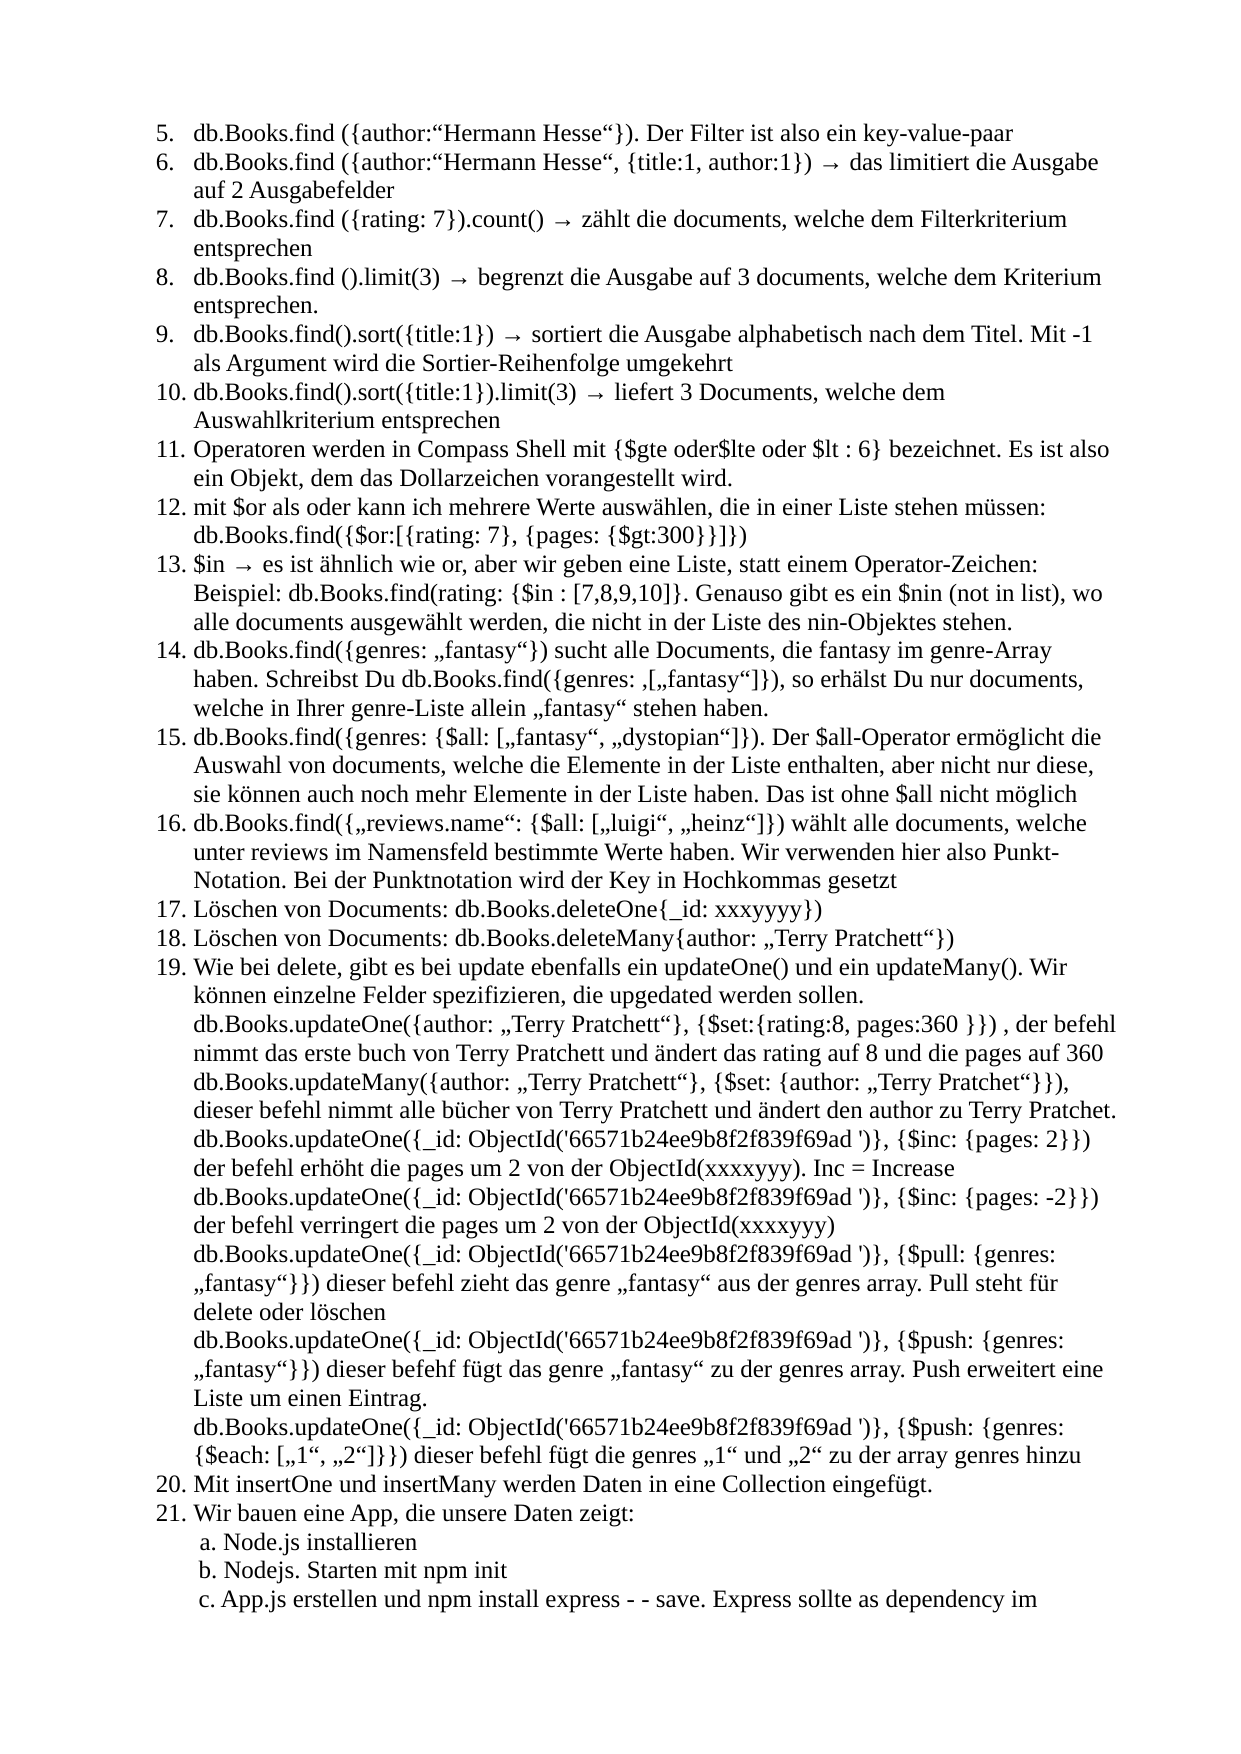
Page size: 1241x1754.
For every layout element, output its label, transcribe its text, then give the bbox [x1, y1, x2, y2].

list Mit insertOne und insertMany werden Daten in eine Collection eingefügt. [156, 1469, 1122, 1498]
list db.Books.find().sort({title:1}) → sortiert die Ausgabe alphabetisch nach dem Titel. Mit -1 als Argument wird die Sortier-Reihenfolge umgekehrt [156, 319, 1122, 377]
list Wir bauen eine App, die unsere Daten zeigt: a. Node.js installieren [156, 1498, 1122, 1556]
list db.Books.find({genres: {$all: [„fantasy“, „dystopian“]}). Der $all-Operator ermöglicht die Auswahl von documents, welche die Elemente in der Liste enthalten, aber nicht nur diese, sie können auch noch mehr Elemente in der Liste haben. Das ist ohne $all nicht möglich [156, 722, 1122, 808]
list db.Books.find ({author:“Hermann Hesse“}). Der Filter ist also ein key-value-paar [156, 118, 1122, 147]
text b. Nodejs. Starten mit npm init [118, 1556, 1122, 1584]
list db.Books.updateOne({_id: ObjectId('66571b24ee9b8f2f839f69ad ')}, {$inc: {pages: -2}}) der befehl verringert die pages um 2 von der ObjectId(xxxxyyy) [156, 1182, 1122, 1239]
list db.Books.find().sort({title:1}).limit(3) → liefert 3 Documents, welche dem Auswahlkriterium entsprechen [156, 377, 1122, 434]
list Löschen von Documents: db.Books.deleteMany{author: „Terry Pratchett“}) [156, 923, 1122, 952]
list Löschen von Documents: db.Books.deleteOne{_id: xxxyyyy}) [156, 894, 1122, 923]
list Wie bei delete, gibt es bei update ebenfalls ein updateOne() und ein updateMany(). Wir können einzelne Felder spezifizieren, die upgedated werden sollen. db.Books.updateOne({author: „Terry Pratchett“}, {$set:{rating:8, pages:360 }}) , der befehl nimmt das erste buch von Terry Pratchett und ändert das rating auf 8 und die pages auf 360 db.Books.updateMany({author: „Terry Pratchett“}, {$set: {author: „Terry Pratchet“}}), dieser befehl nimmt alle bücher von Terry Pratchett und ändert den author zu Terry Pratchet. db.Books.updateOne({_id: ObjectId('66571b24ee9b8f2f839f69ad ')}, {$inc: {pages: 2}}) der befehl erhöht die pages um 2 von der ObjectId(xxxxyyy). Inc = Increase [156, 952, 1122, 1182]
text c. App.js erstellen und npm install express - - save. Express sollte as dependency im [118, 1584, 1122, 1613]
list db.Books.find ({rating: 7}).count() → zählt die documents, welche dem Filterkriterium entsprechen [156, 204, 1122, 262]
list db.Books.updateOne({_id: ObjectId('66571b24ee9b8f2f839f69ad ')}, {$push: {genres: {$each: [„1“, „2“]}}) dieser befehl fügt die genres „1“ und „2“ zu der array genres hinzu [156, 1412, 1122, 1469]
list mit $or als oder kann ich mehrere Werte auswählen, die in einer Liste stehen müssen: db.Books.find({$or:[{rating: 7}, {pages: {$gt:300}}]}) [156, 492, 1122, 549]
list db.Books.updateOne({_id: ObjectId('66571b24ee9b8f2f839f69ad ')}, {$push: {genres: „fantasy“}}) dieser befehf fügt das genre „fantasy“ zu der genres array. Push erweitert eine Liste um einen Eintrag. [156, 1326, 1122, 1412]
list $in → es ist ähnlich wie or, aber wir geben eine Liste, statt einem Operator-Zeichen: Beispiel: db.Books.find(rating: {$in : [7,8,9,10]}. Genauso gibt es ein $nin (not in list), wo alle documents ausgewählt werden, die nicht in der Liste des nin-Objektes stehen. [156, 549, 1122, 636]
list db.Books.find({genres: „fantasy“}) sucht alle Documents, die fantasy im genre-Array haben. Schreibst Du db.Books.find({genres: ,[„fantasy“]}), so erhälst Du nur documents, welche in Ihrer genre-Liste allein „fantasy“ stehen haben. [156, 636, 1122, 722]
list db.Books.find ().limit(3) → begrenzt die Ausgabe auf 3 documents, welche dem Kriterium entsprechen. [156, 262, 1122, 319]
list db.Books.updateOne({_id: ObjectId('66571b24ee9b8f2f839f69ad ')}, {$pull: {genres: „fantasy“}}) dieser befehl zieht das genre „fantasy“ aus der genres array. Pull steht für delete oder löschen [156, 1239, 1122, 1326]
list db.Books.find ({author:“Hermann Hesse“, {title:1, author:1}) → das limitiert die Ausgabe auf 2 Ausgabefelder [156, 147, 1122, 204]
list Operatoren werden in Compass Shell mit {$gte oder$lte oder $lt : 6} bezeichnet. Es ist also ein Objekt, dem das Dollarzeichen vorangestellt wird. [156, 434, 1122, 492]
list db.Books.find({„reviews.name“: {$all: [„luigi“, „heinz“]}) wählt alle documents, welche unter reviews im Namensfeld bestimmte Werte haben. Wir verwenden hier also Punkt-Notation. Bei der Punktnotation wird der Key in Hochkommas gesetzt [156, 808, 1122, 894]
